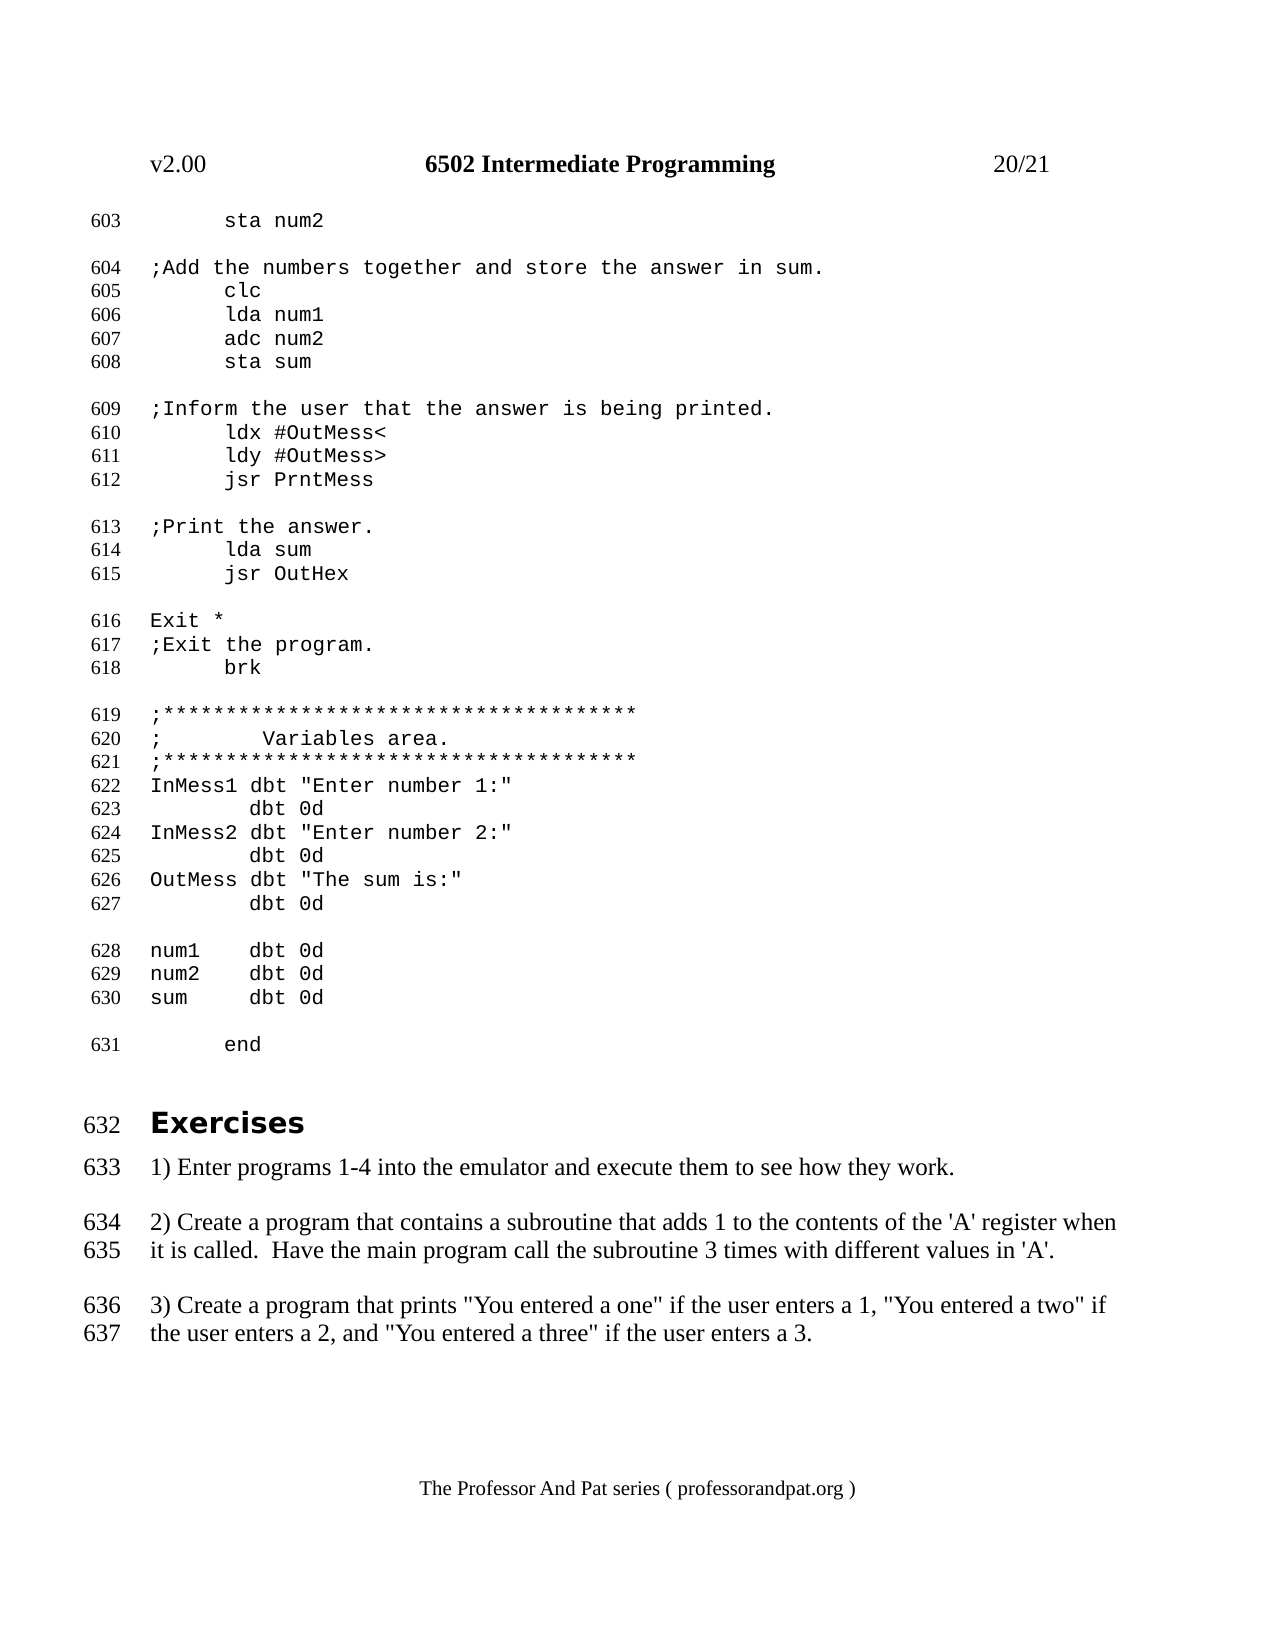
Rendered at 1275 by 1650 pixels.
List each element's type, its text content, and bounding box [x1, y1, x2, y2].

text ldx #OutMess< [150, 422, 1125, 445]
text ;Add the numbers together and store the answer in sum. [150, 257, 1125, 281]
text sum dbt 0d [150, 987, 1125, 1010]
text sta num2 [150, 210, 1125, 233]
text ;Inform the user that the answer is being printed. [150, 398, 1125, 422]
text adc num2 [150, 328, 1125, 351]
text ;Exit the program. [150, 634, 1125, 657]
text end [150, 1034, 1125, 1057]
text ;Print the answer. [150, 516, 1125, 539]
text 3) Create a program that prints "You entered a one" if the user enters a 1, "You entered a two" if the user enters a 2, and "You entered a three" if the user enters a 3. [150, 1291, 1125, 1347]
text jsr PrntMess [150, 469, 1125, 492]
text ;************************************** [150, 751, 1125, 775]
text ;************************************** [150, 704, 1125, 728]
text num1 dbt 0d [150, 940, 1125, 963]
text dbt 0d [150, 846, 1125, 869]
text InMess1 dbt "Enter number 1:" [150, 775, 1125, 798]
text num2 dbt 0d [150, 963, 1125, 987]
text sta sum [150, 351, 1125, 375]
text dbt 0d [150, 893, 1125, 916]
text lda num1 [150, 304, 1125, 328]
text 1) Enter programs 1-4 into the emulator and execute them to see how they work. [150, 1153, 1125, 1181]
text ; Variables area. [150, 728, 1125, 751]
text jsr OutHex [150, 563, 1125, 587]
text Exit * [150, 610, 1125, 634]
text ldy #OutMess> [150, 445, 1125, 469]
text brk [150, 657, 1125, 681]
text OutMess dbt "The sum is:" [150, 869, 1125, 893]
text clc [150, 281, 1125, 304]
text dbt 0d [150, 798, 1125, 822]
text lda sum [150, 539, 1125, 563]
text InMess2 dbt "Enter number 2:" [150, 822, 1125, 846]
subtitle Exercises [150, 1106, 1125, 1140]
text 2) Create a program that contains a subroutine that adds 1 to the contents of the 'A' register when it is called. Have the main program call the subroutine 3 times with different values in 'A'. [150, 1208, 1125, 1264]
